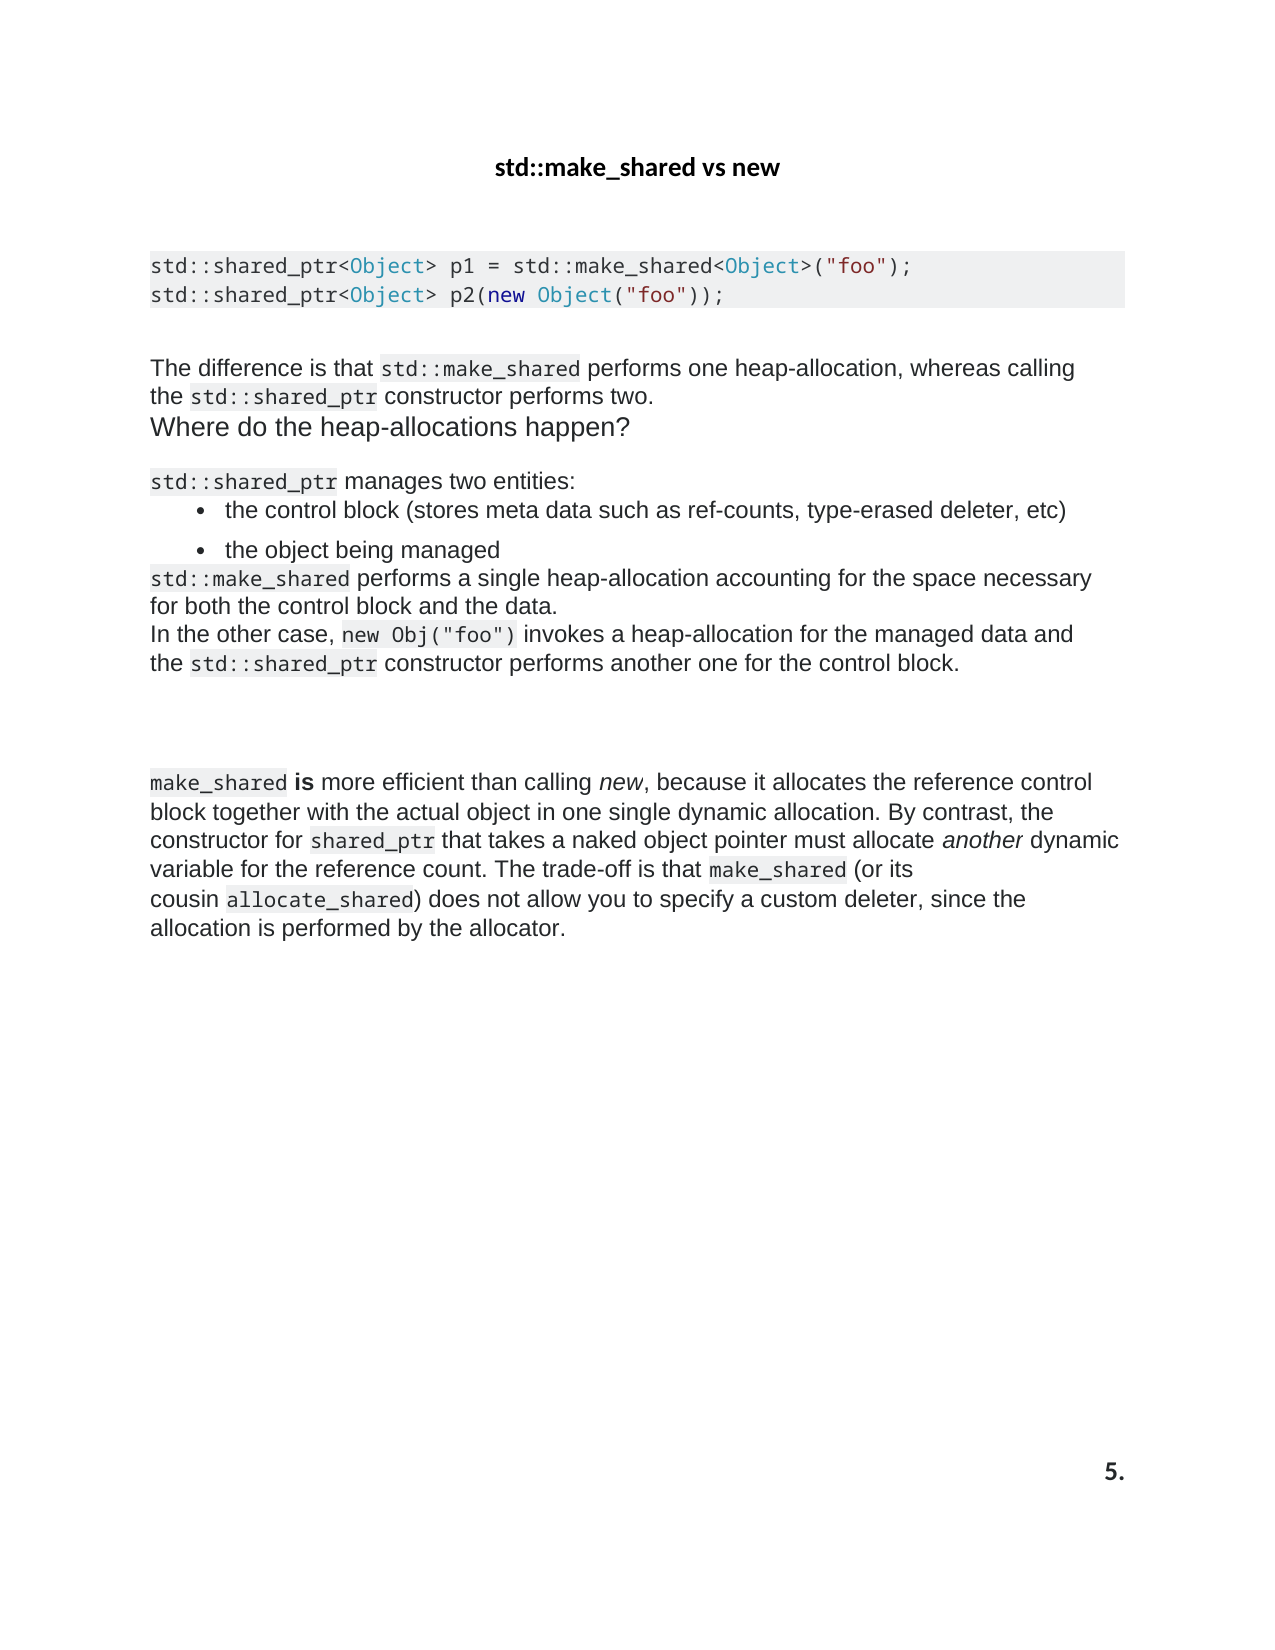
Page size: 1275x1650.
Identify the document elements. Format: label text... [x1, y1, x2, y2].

text std::shared_ptr<Object> p2(new Object("foo")); [150, 280, 1125, 308]
text 5. [150, 1454, 1125, 1487]
text make_shared is more efficient than calling new, because it allocates the reference control block together with the actual object in one single dynamic allocation. By contrast, the constructor for shared_ptr that takes a naked object pointer must allocate another dynamic variable for the reference count. The trade-off is that make_shared (or its cousin allocate_shared) does not allow you to specify a custom deleter, since the allocation is performed by the allocator. [150, 768, 1125, 942]
list the object being managed [197, 536, 1125, 563]
text std::shared_ptr manages two entities: [150, 467, 1125, 496]
text std::make_shared performs a single heap-allocation accounting for the space necessary for both the control block and the data. [150, 563, 1125, 620]
text Where do the heap-allocations happen? [150, 411, 1125, 442]
text std::make_shared vs new [150, 150, 1125, 183]
text The difference is that std::make_shared performs one heap-allocation, whereas calling the std::shared_ptr constructor performs two. [150, 354, 1125, 411]
list the control block (stores meta data such as ref-counts, type-erased deleter, etc) [197, 496, 1125, 523]
text In the other case, new Obj("foo") invokes a heap-allocation for the managed data and the std::shared_ptr constructor performs another one for the control block. [150, 620, 1125, 677]
text std::shared_ptr<Object> p1 = std::make_shared<Object>("foo"); [150, 251, 1125, 280]
